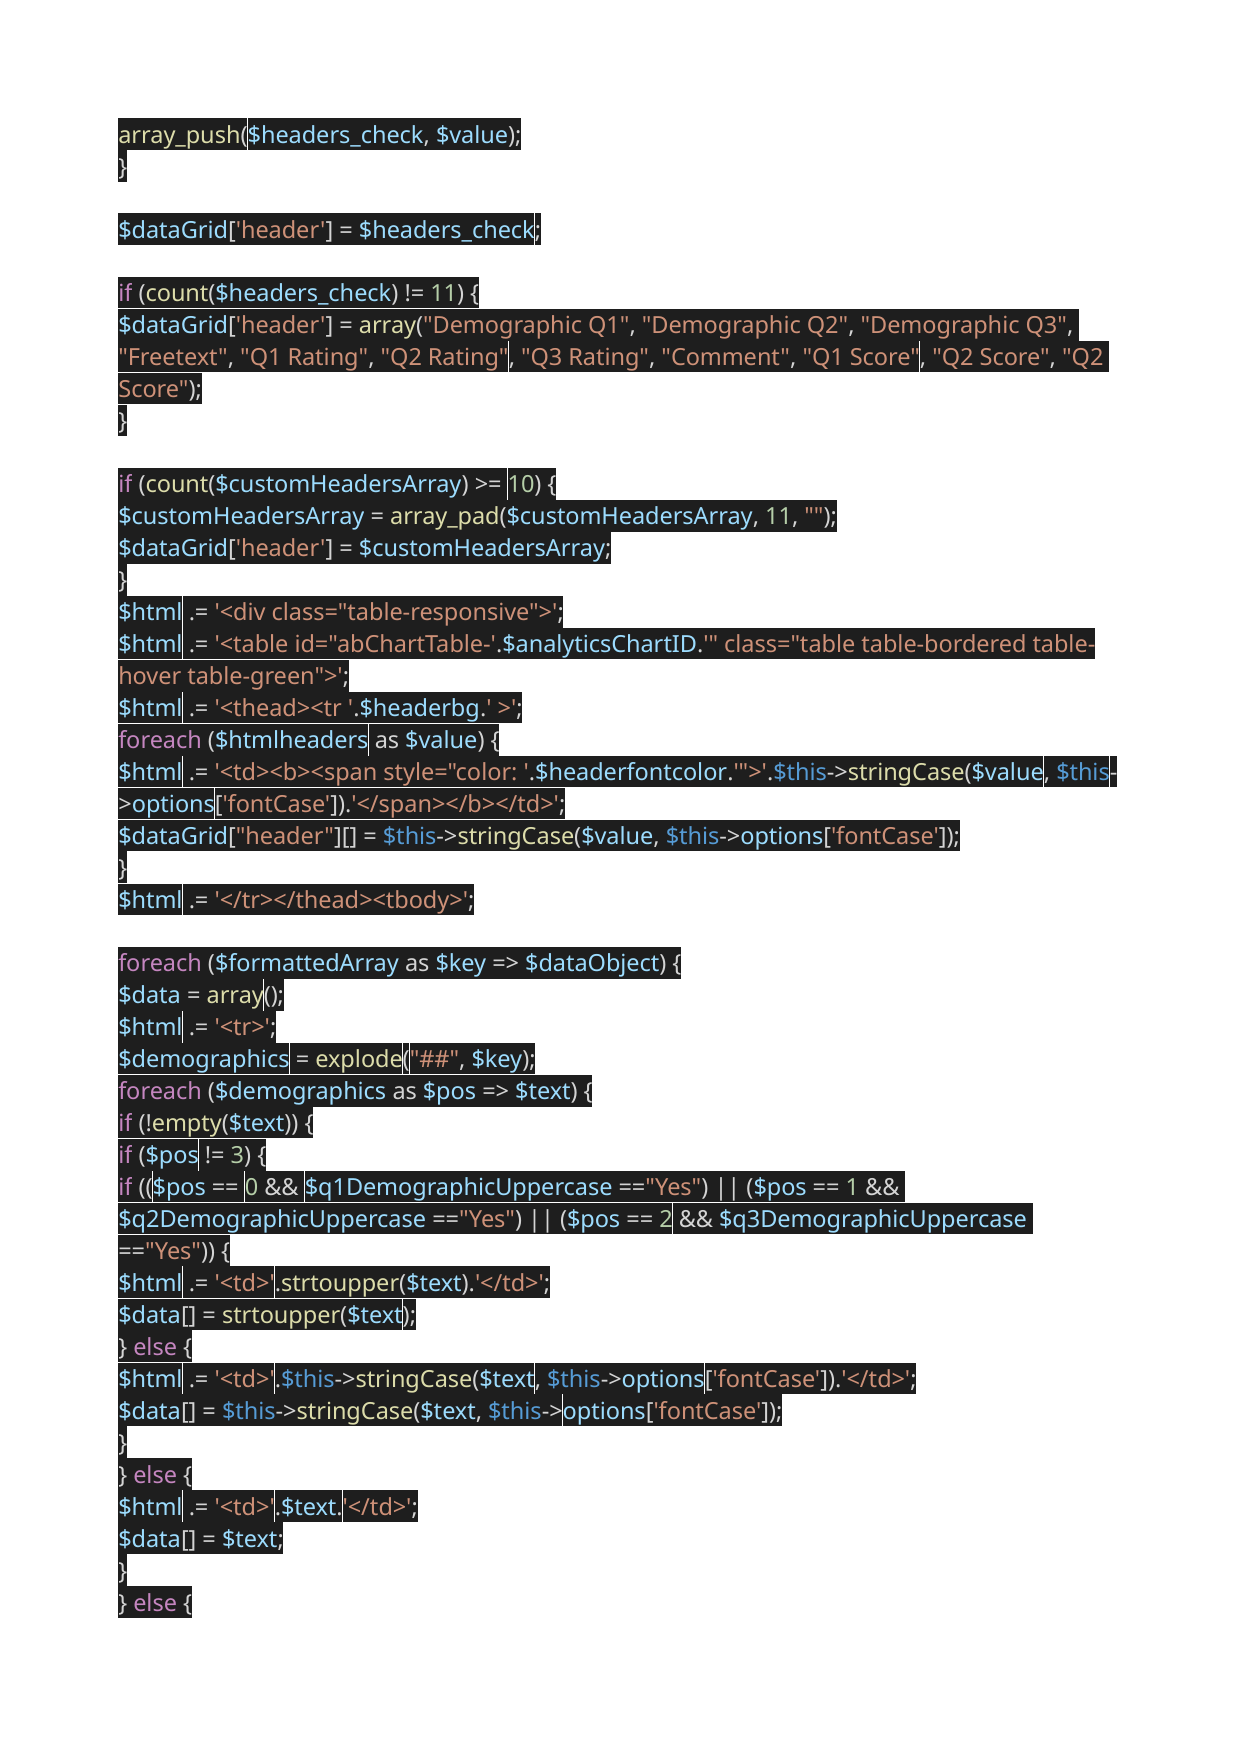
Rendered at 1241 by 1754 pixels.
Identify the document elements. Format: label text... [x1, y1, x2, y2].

text $html .= '</tr></thead><tbody>'; [118, 883, 1122, 915]
text foreach ($demographics as $pos => $text) { [118, 1074, 1122, 1107]
text $data[] = $this->stringCase($text, $this->options['fontCase']); [118, 1394, 1122, 1426]
text $data[] = $text; [118, 1522, 1122, 1554]
text if (count($customHeadersArray) >= 10) { [118, 468, 1122, 500]
text $dataGrid['header'] = $headers_check; [118, 213, 1122, 245]
text $data[] = strtoupper($text); [118, 1298, 1122, 1330]
text } [118, 150, 1122, 182]
text } else { [118, 1330, 1122, 1362]
text $html .= '<div class="table-responsive">'; [118, 596, 1122, 628]
text } else { [118, 1586, 1122, 1618]
text } [118, 1554, 1122, 1586]
text $html .= '<table id="abChartTable-'.$analyticsChartID.'" class="table table-bordered table-hover table-green">'; [118, 628, 1122, 692]
text $html .= '<thead><tr '.$headerbg.' >'; [118, 692, 1122, 723]
text $demographics = explode("##", $key); [118, 1043, 1122, 1074]
text foreach ($htmlheaders as $value) { [118, 723, 1122, 756]
text $html .= '<td>'.strtoupper($text).'</td>'; [118, 1266, 1122, 1298]
text foreach ($formattedArray as $key => $dataObject) { [118, 947, 1122, 979]
text $html .= '<tr>'; [118, 1011, 1122, 1043]
text array_push($headers_check, $value); [118, 118, 1122, 150]
text } [118, 404, 1122, 436]
text $data = array(); [118, 979, 1122, 1011]
text $html .= '<td><b><span style="color: '.$headerfontcolor.'">'.$this->stringCase($value, $this->options['fontCase']).'</span></b></td>'; [118, 756, 1122, 819]
text } [118, 1426, 1122, 1458]
text $html .= '<td>'.$this->stringCase($text, $this->options['fontCase']).'</td>'; [118, 1362, 1122, 1394]
text if (!empty($text)) { [118, 1107, 1122, 1138]
text if (($pos == 0 && $q1DemographicUppercase =="Yes") || ($pos == 1 && $q2DemographicUppercase =="Yes") || ($pos == 2 && $q3DemographicUppercase =="Yes")) { [118, 1171, 1122, 1266]
text } else { [118, 1458, 1122, 1490]
text $dataGrid["header"][] = $this->stringCase($value, $this->options['fontCase']); [118, 819, 1122, 851]
text $html .= '<td>'.$text.'</td>'; [118, 1490, 1122, 1522]
text } [118, 851, 1122, 883]
text $dataGrid['header'] = $customHeadersArray; [118, 532, 1122, 564]
text $customHeadersArray = array_pad($customHeadersArray, 11, ""); [118, 500, 1122, 532]
text if ($pos != 3) { [118, 1138, 1122, 1171]
text $dataGrid['header'] = array("Demographic Q1", "Demographic Q2", "Demographic Q3", "Freetext", "Q1 Rating", "Q2 Rating", "Q3 Rating", "Comment", "Q1 Score", "Q2 Score", "Q2 Score"); [118, 308, 1122, 404]
text } [118, 564, 1122, 596]
text if (count($headers_check) != 11) { [118, 277, 1122, 308]
